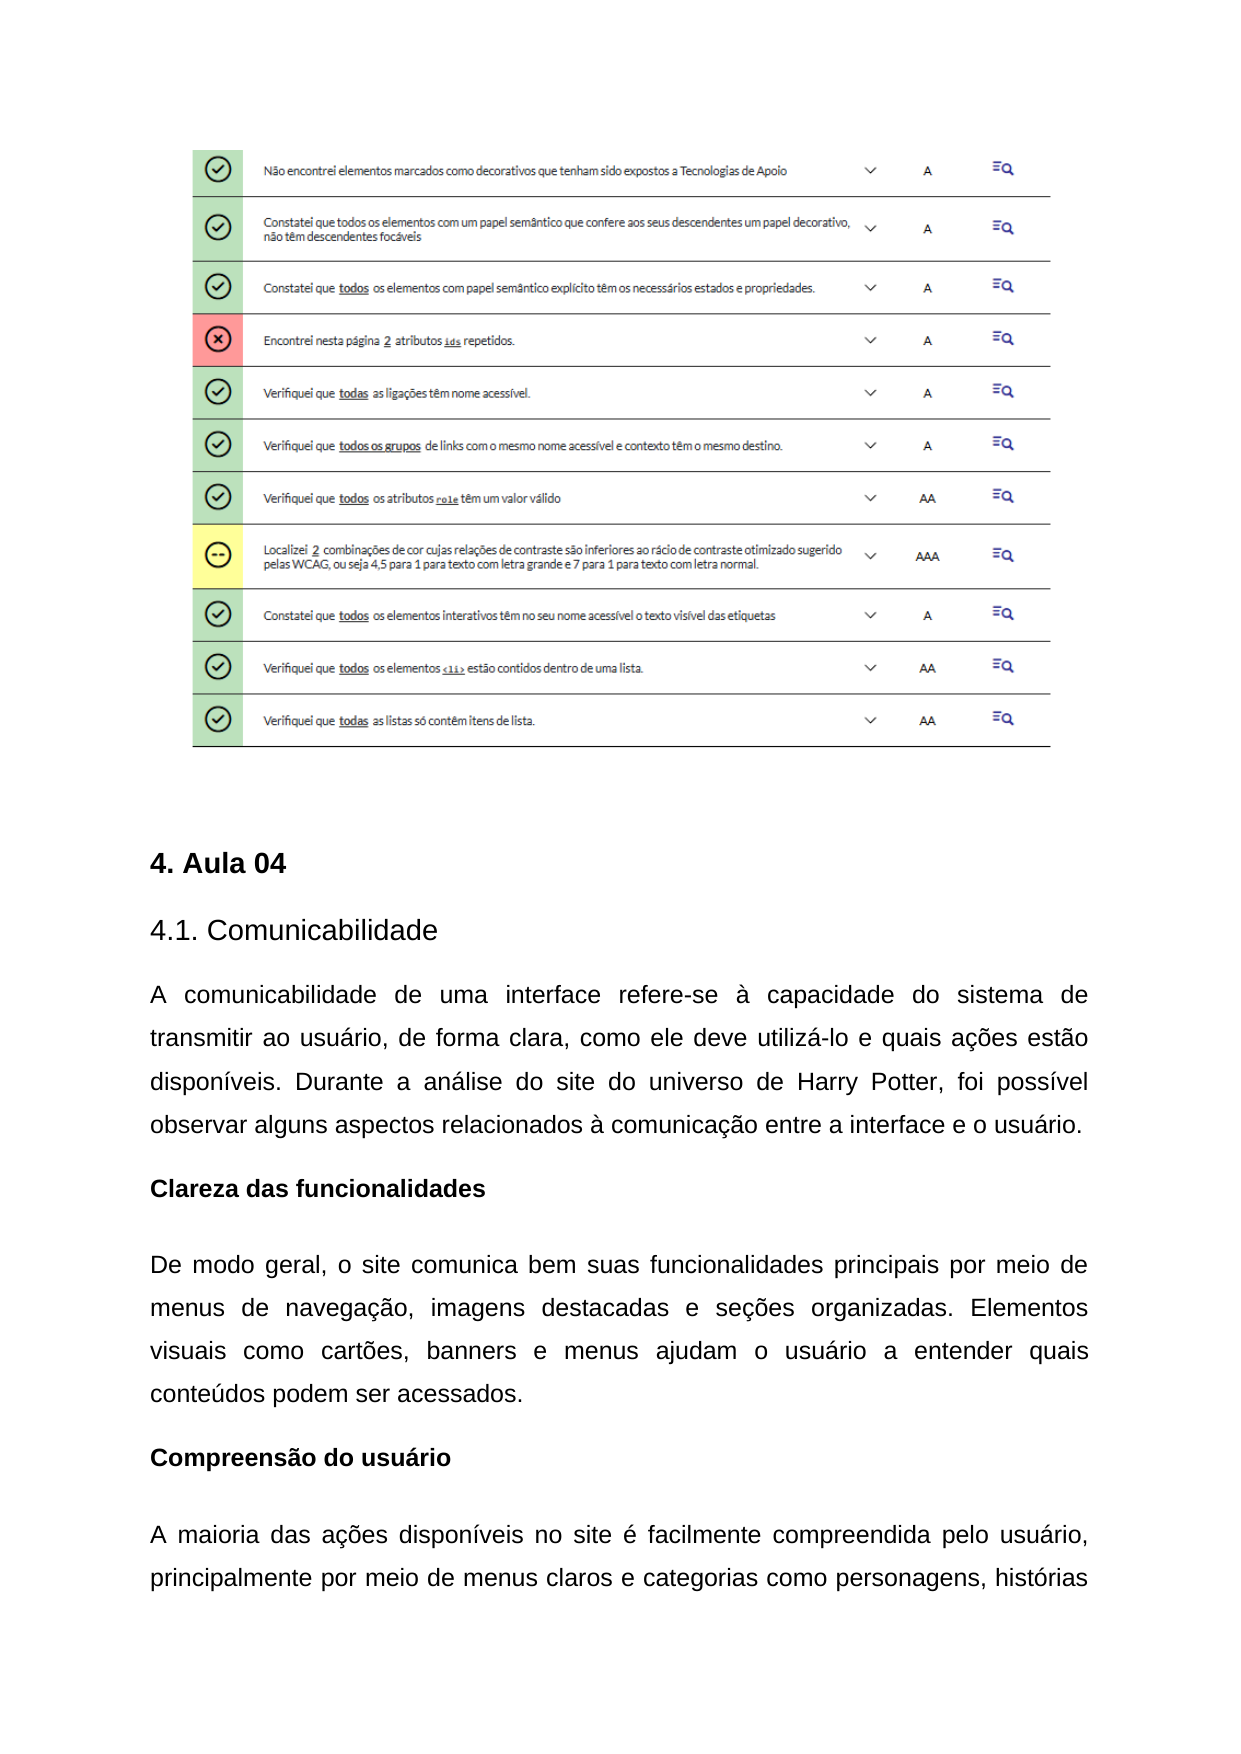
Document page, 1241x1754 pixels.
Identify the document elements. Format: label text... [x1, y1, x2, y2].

subtitle A maioria das ações disponíveis no site é facilmente compreendida pelo usuário, principalmente por meio de menus claros e categorias como personagens, histórias [150, 1520, 1090, 1592]
subtitle A comunicabilidade de uma interface refere-se à capacidade do sistema de transmitir ao usuário, de forma clara, como ele deve utilizá-lo e quais ações estão disponíveis. Durante a análise do site do universo de Harry Potter, foi possível observar alguns aspectos relacionados à comunicação entre a interface e o usuário. [150, 980, 1090, 1138]
subtitle Clareza das funcionalidades [150, 1174, 1090, 1202]
subtitle 4.1. Comunicabilidade [150, 913, 1090, 947]
subtitle Compreensão do usuário [150, 1443, 1090, 1472]
subtitle De modo geral, o site comunica bem suas funcionalidades principais por meio de menus de navegação, imagens destacadas e seções organizadas. Elementos visuais como cartões, banners e menus ajudam o usuário a entender quais conteúdos podem ser acessados. [150, 1250, 1090, 1408]
subtitle 4. Aula 04 [150, 847, 1090, 880]
picture [150, 150, 1091, 780]
